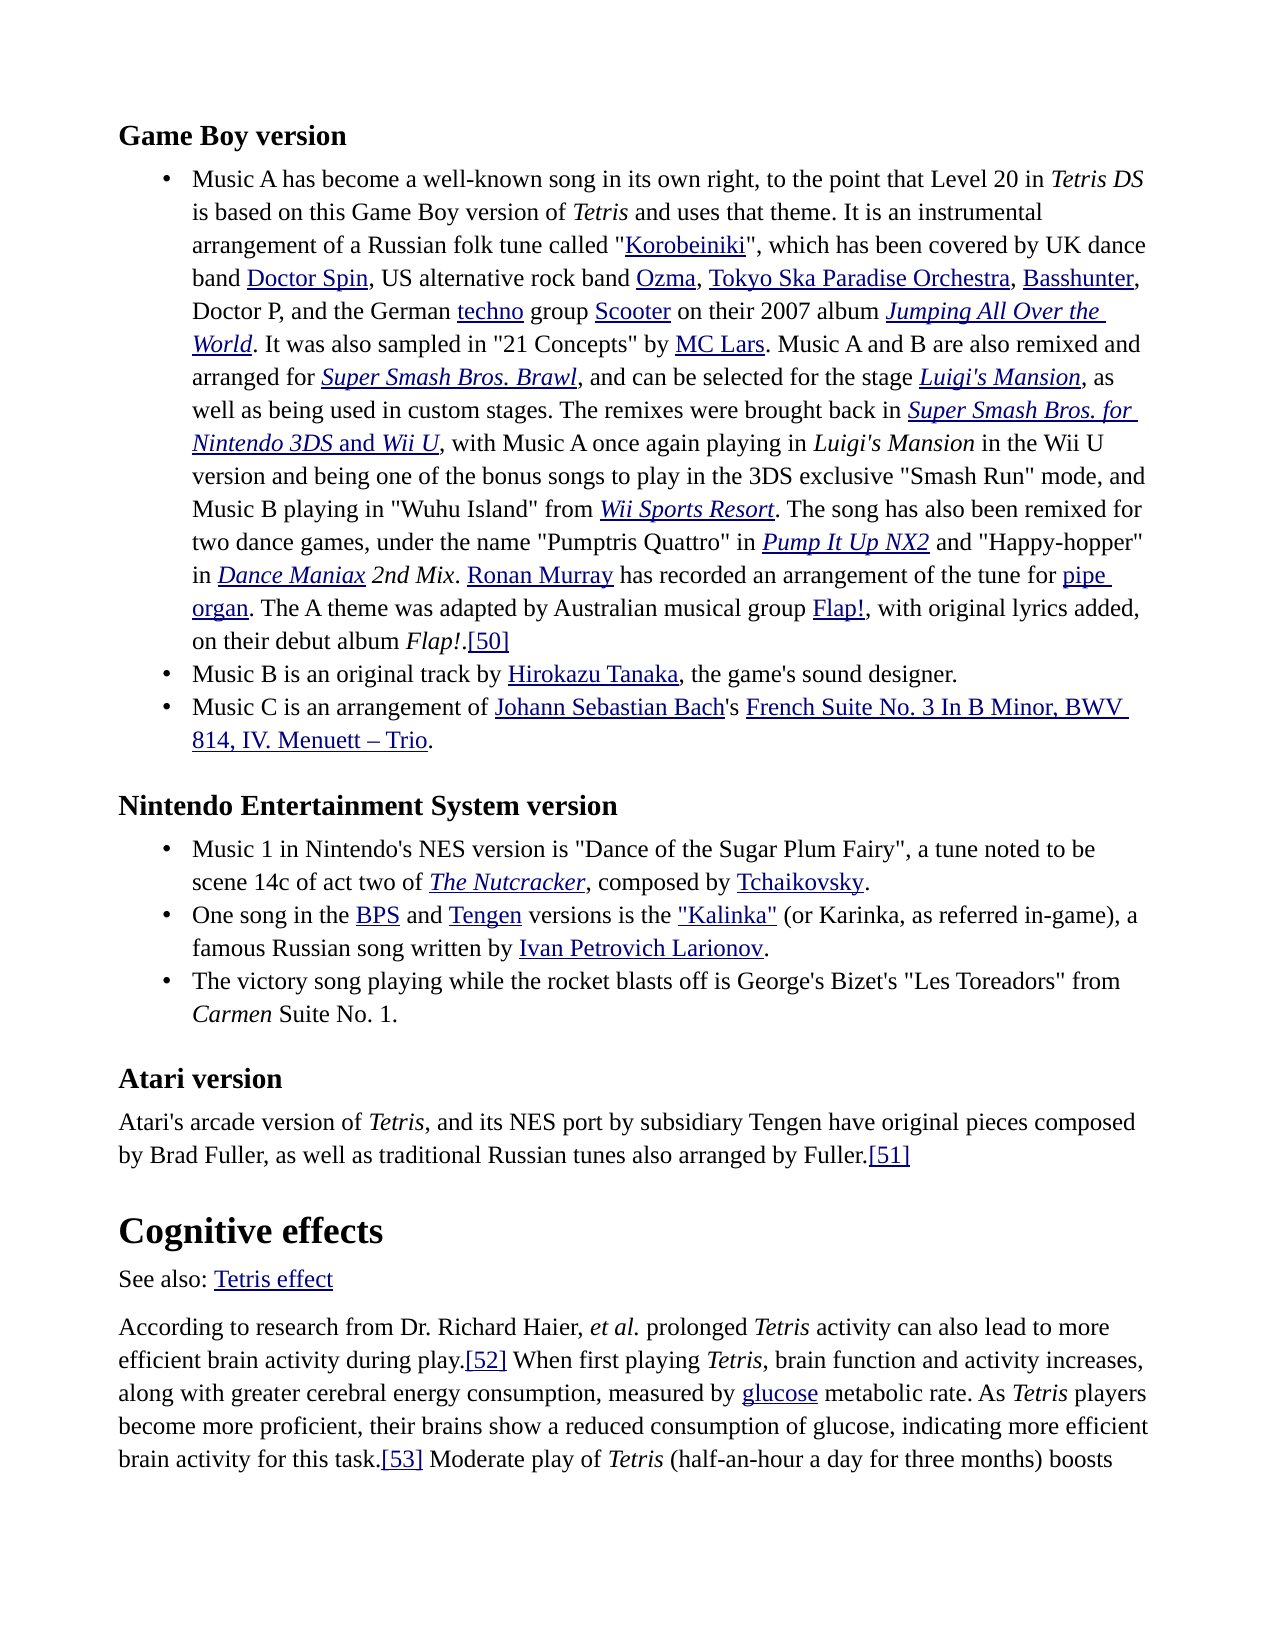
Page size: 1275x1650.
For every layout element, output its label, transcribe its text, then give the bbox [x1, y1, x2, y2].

list Music C is an arrangement of Johann Sebastian Bach's French Suite No. 3 In B Minor, BWV 814, IV. Menuett – Trio. [162, 692, 1157, 754]
text Atari's arcade version of Tetris, and its NES port by subsidiary Tengen have original pieces composed by Brad Fuller, as well as traditional Russian tunes also arranged by Fuller.[51] [118, 1107, 1157, 1169]
list One song in the BPS and Tengen versions is the "Kalinka" (or Karinka, as referred in-game), a famous Russian song written by Ivan Petrovich Larionov. [162, 900, 1157, 962]
list The victory song playing while the rocket blasts off is George's Bizet's "Les Toreadors" from Carmen Suite No. 1. [162, 966, 1157, 1028]
subtitle Atari version [118, 1061, 1157, 1094]
text According to research from Dr. Richard Haier, et al. prolonged Tetris activity can also lead to more efficient brain activity during play.[52] When first playing Tetris, brain function and activity increases, along with greater cerebral energy consumption, measured by glucose metabolic rate. As Tetris players become more proficient, their brains show a reduced consumption of glucose, indicating more efficient brain activity for this task.[53] Moderate play of Tetris (half-an-hour a day for three months) boosts [118, 1312, 1157, 1473]
text See also: Tetris effect [118, 1264, 1157, 1293]
list Music B is an original track by Hirokazu Tanaka, the game's sound designer. [162, 659, 1157, 688]
subtitle Game Boy version [118, 118, 1157, 152]
subtitle Cognitive effects [118, 1208, 1157, 1252]
list Music A has become a well-known song in its own right, to the point that Level 20 in Tetris DS is based on this Game Boy version of Tetris and uses that theme. It is an instrumental arrangement of a Russian folk tune called "Korobeiniki", which has been covered by UK dance band Doctor Spin, US alternative rock band Ozma, Tokyo Ska Paradise Orchestra, Basshunter, Doctor P, and the German techno group Scooter on their 2007 album Jumping All Over the World. It was also sampled in "21 Concepts" by MC Lars. Music A and B are also remixed and arranged for Super Smash Bros. Brawl, and can be selected for the stage Luigi's Mansion, as well as being used in custom stages. The remixes were brought back in Super Smash Bros. for Nintendo 3DS and Wii U, with Music A once again playing in Luigi's Mansion in the Wii U version and being one of the bonus songs to play in the 3DS exclusive "Smash Run" mode, and Music B playing in "Wuhu Island" from Wii Sports Resort. The song has also been remixed for two dance games, under the name "Pumptris Quattro" in Pump It Up NX2 and "Happy-hopper" in Dance Maniax 2nd Mix. Ronan Murray has recorded an arrangement of the tune for pipe organ. The A theme was adapted by Australian musical group Flap!, with original lyrics added, on their debut album Flap!.[50] [162, 164, 1157, 655]
list Music 1 in Nintendo's NES version is "Dance of the Sugar Plum Fairy", a tune noted to be scene 14c of act two of The Nutcracker, composed by Tchaikovsky. [162, 834, 1157, 896]
subtitle Nintendo Entertainment System version [118, 788, 1157, 821]
